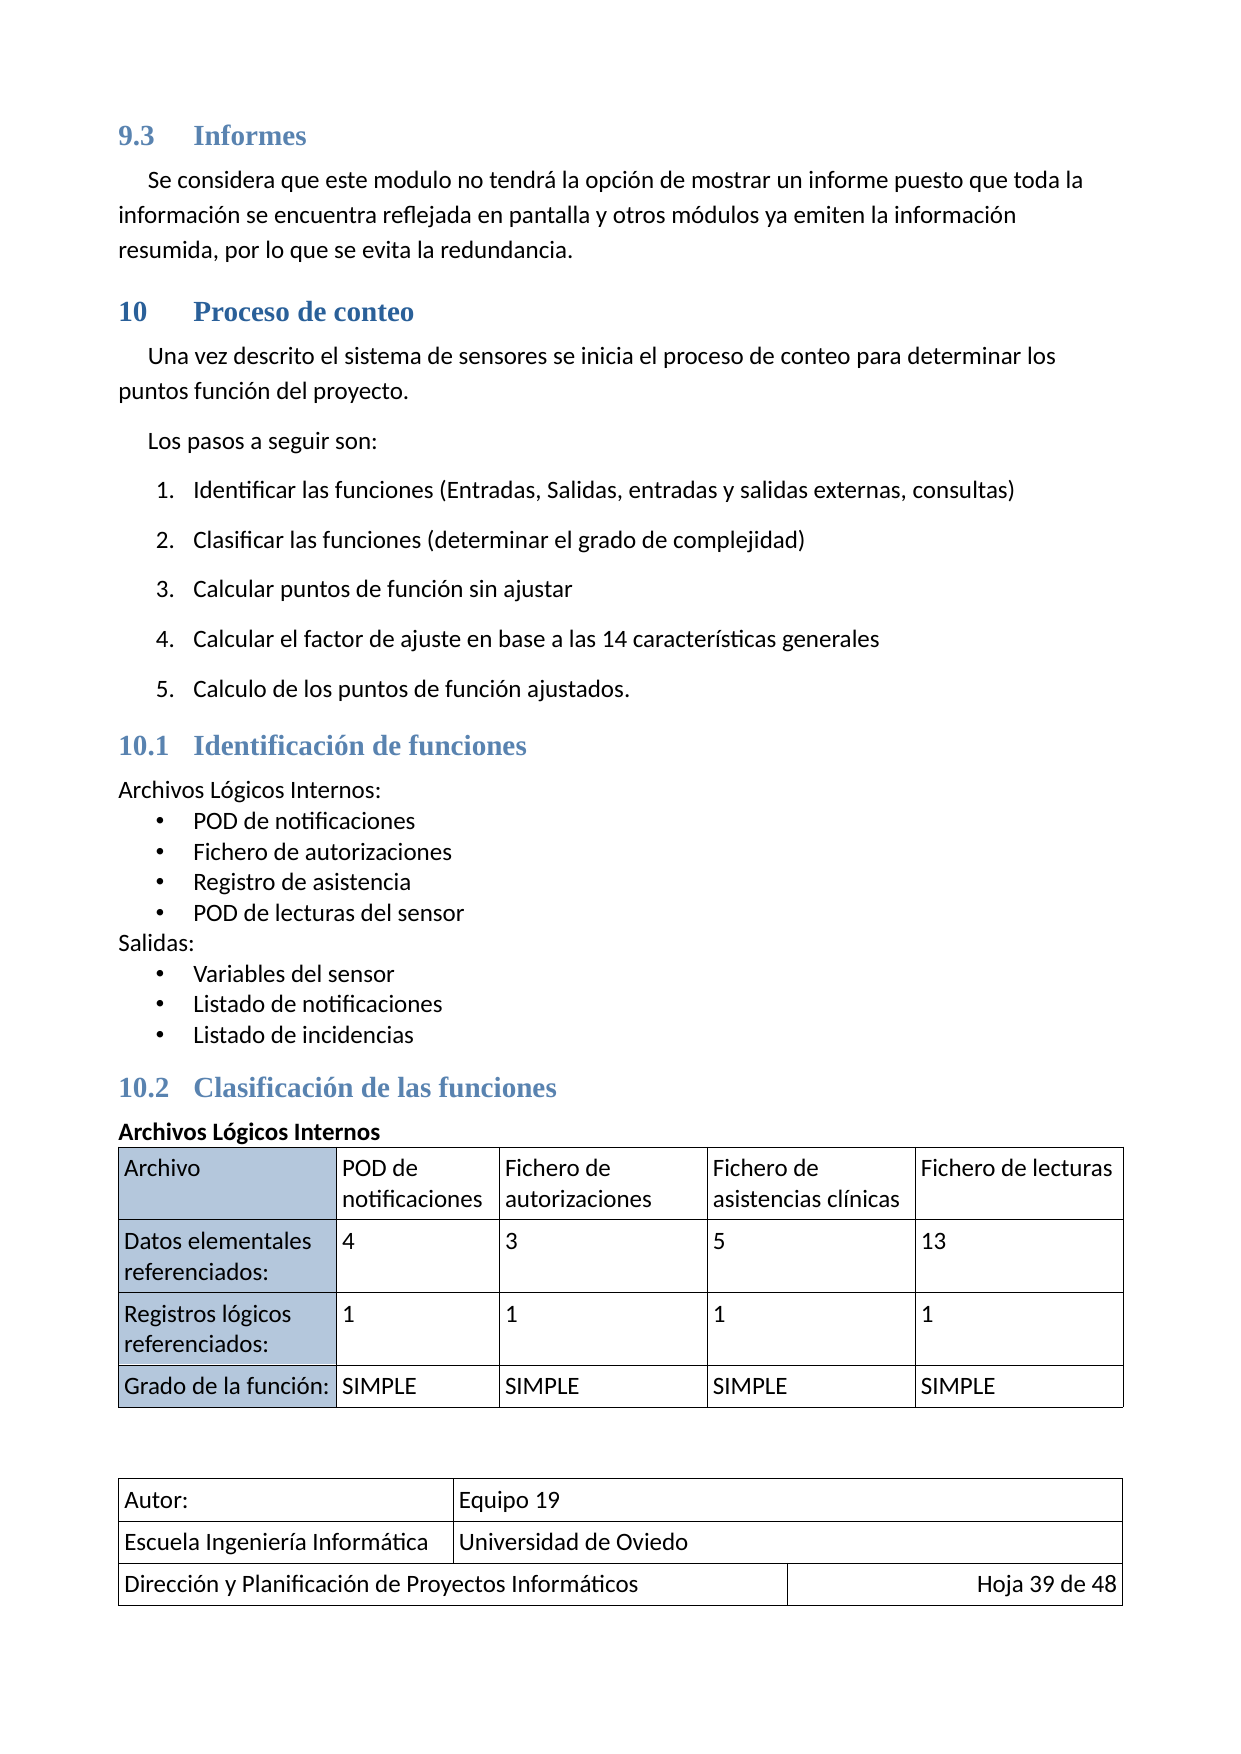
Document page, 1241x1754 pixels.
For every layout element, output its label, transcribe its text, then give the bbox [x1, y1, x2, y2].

list Listado de incidencias [156, 1019, 1122, 1049]
list Clasificar las funciones (determinar el grado de complejidad) [156, 524, 1122, 554]
table_cell 13 [916, 1220, 1123, 1292]
text Los pasos a seguir son: [118, 425, 1122, 455]
text Se considera que este modulo no tendrá la opción de mostrar un informe puesto que toda la información se encuentra reflejada en pantalla y otros módulos ya emiten la información resumida, por lo que se evita la redundancia. [118, 164, 1122, 265]
list Calcular el factor de ajuste en base a las 14 características generales [156, 623, 1122, 654]
table_cell SIMPLE [916, 1366, 1123, 1407]
table_cell SIMPLE [500, 1366, 707, 1407]
text Archivos Lógicos Internos [118, 1116, 1122, 1147]
table_header Fichero de lecturas [916, 1148, 1123, 1219]
subtitle Identificación de funciones [118, 728, 1122, 762]
table_cell Datos elementales referenciados: [119, 1220, 336, 1292]
table_cell Registros lógicos referenciados: [119, 1293, 336, 1364]
list Listado de notificaciones [156, 988, 1122, 1019]
table_cell SIMPLE [337, 1366, 499, 1407]
text Archivos Lógicos Internos: [118, 774, 1122, 805]
list Identificar las funciones (Entradas, Salidas, entradas y salidas externas, consultas) [156, 474, 1122, 505]
table_header Fichero de asistencias clínicas [708, 1148, 915, 1219]
table_cell 1 [708, 1293, 915, 1364]
list Registro de asistencia [156, 866, 1122, 897]
text Una vez descrito el sistema de sensores se inicia el proceso de conteo para determinar los puntos función del proyecto. [118, 340, 1122, 406]
list Calcular puntos de función sin ajustar [156, 573, 1122, 604]
table_cell Grado de la función: [119, 1366, 336, 1407]
list Calculo de los puntos de función ajustados. [156, 673, 1122, 703]
table_cell 3 [500, 1220, 707, 1292]
table_cell 5 [708, 1220, 915, 1292]
table_cell 1 [337, 1293, 499, 1364]
list POD de notificaciones [156, 805, 1122, 836]
subtitle Informes [118, 118, 1122, 152]
table_header POD de notificaciones [337, 1148, 499, 1219]
text Salidas: [118, 927, 1122, 958]
list Fichero de autorizaciones [156, 836, 1122, 866]
subtitle Proceso de conteo [118, 294, 1122, 328]
table_cell 1 [916, 1293, 1123, 1364]
subtitle Clasificación de las funciones [118, 1070, 1122, 1104]
table_header Fichero de autorizaciones [500, 1148, 707, 1219]
list POD de lecturas del sensor [156, 897, 1122, 927]
table_header Archivo [119, 1148, 336, 1219]
table_cell SIMPLE [708, 1366, 915, 1407]
table_cell 4 [337, 1220, 499, 1292]
table_cell 1 [500, 1293, 707, 1364]
list Variables del sensor [156, 958, 1122, 988]
